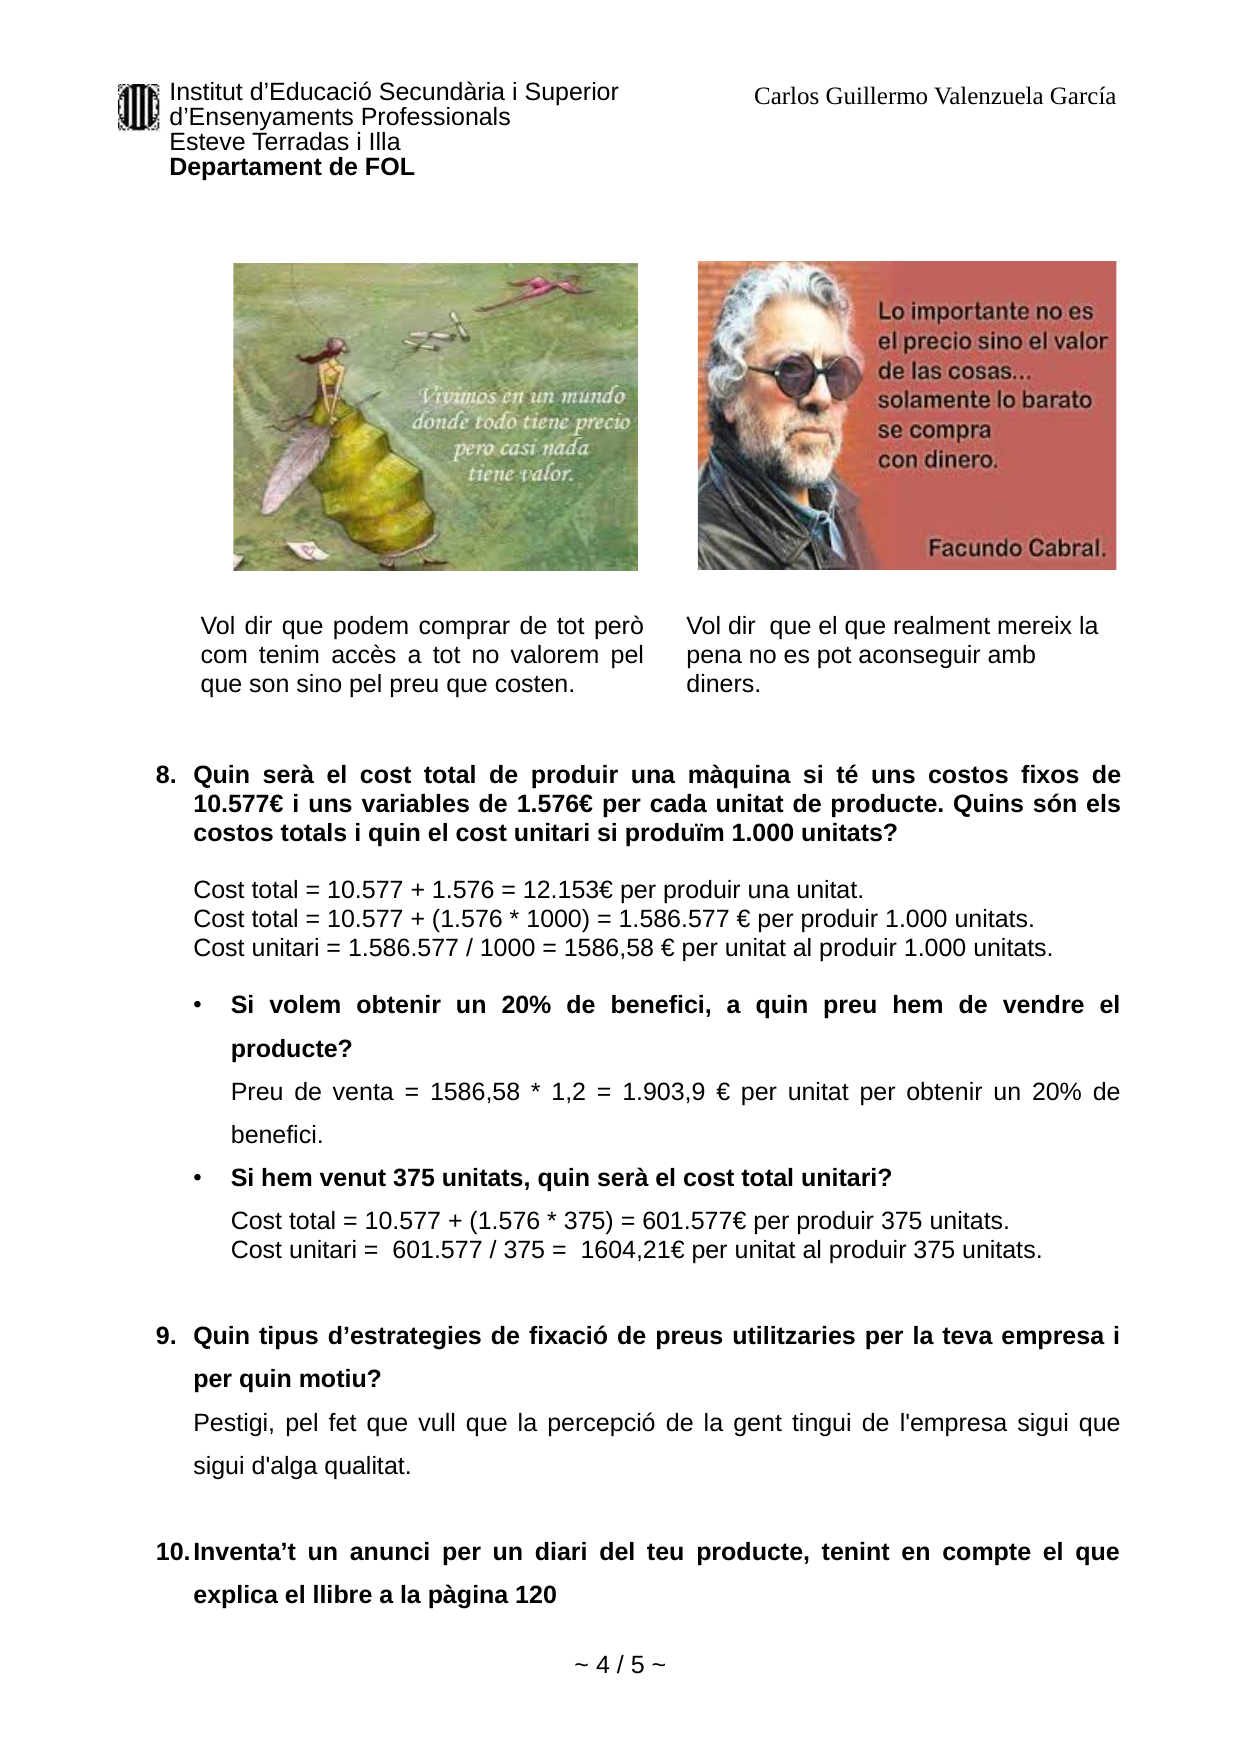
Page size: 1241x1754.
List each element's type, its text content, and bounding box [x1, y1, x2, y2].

list Si hem venut 375 unitats, quin serà el cost total unitari? [193, 1163, 1122, 1192]
list Cost unitari = 601.577 / 375 = 1604,21€ per unitat al produir 375 unitats. [193, 1235, 1122, 1264]
picture [697, 261, 1117, 570]
list Pestigi, pel fet que vull que la percepció de la gent tingui de l'empresa sigui que sigui d'alga qualitat. [156, 1408, 1122, 1479]
picture [118, 84, 161, 132]
table_header [651, 240, 680, 605]
list Cost unitari = 1.586.577 / 1000 = 1586,58 € per unitat al produir 1.000 unitats. [156, 933, 1122, 962]
table_header [195, 264, 651, 605]
list Quin serà el cost total de produir una màquina si té uns costos fixos de 10.577€ i uns variables de 1.576€ per cada unitat de producte. Quins són els costos totals i quin el cost unitari si produïm 1.000 unitats? [156, 761, 1122, 847]
table_cell [651, 605, 680, 703]
list Cost total = 10.577 + (1.576 * 375) = 601.577€ per produir 375 unitats. [193, 1206, 1122, 1235]
table_cell Vol dir que el que realment mereix la pena no es pot aconseguir amb diners. [680, 605, 1122, 703]
table_header [680, 240, 1122, 605]
list Cost total = 10.577 + (1.576 * 1000) = 1.586.577 € per produir 1.000 unitats. [156, 904, 1122, 933]
list Cost total = 10.577 + 1.576 = 12.153€ per produir una unitat. [156, 876, 1122, 904]
list Si volem obtenir un 20% de benefici, a quin preu hem de vendre el producte? [193, 991, 1122, 1062]
list Quin tipus d’estrategies de fixació de preus utilitzaries per la teva empresa i per quin motiu? [156, 1321, 1122, 1393]
table_header [195, 240, 651, 263]
list Preu de venta = 1586,58 * 1,2 = 1.903,9 € per unitat per obtenir un 20% de benefici. [193, 1077, 1122, 1149]
list Inventa’t un anunci per un diari del teu producte, tenint en compte el que explica el llibre a la pàgina 120 [156, 1537, 1122, 1609]
table_cell Vol dir que podem comprar de tot però com tenim accès a tot no valorem pel que son sino pel preu que costen. [195, 605, 651, 703]
picture [233, 263, 638, 571]
